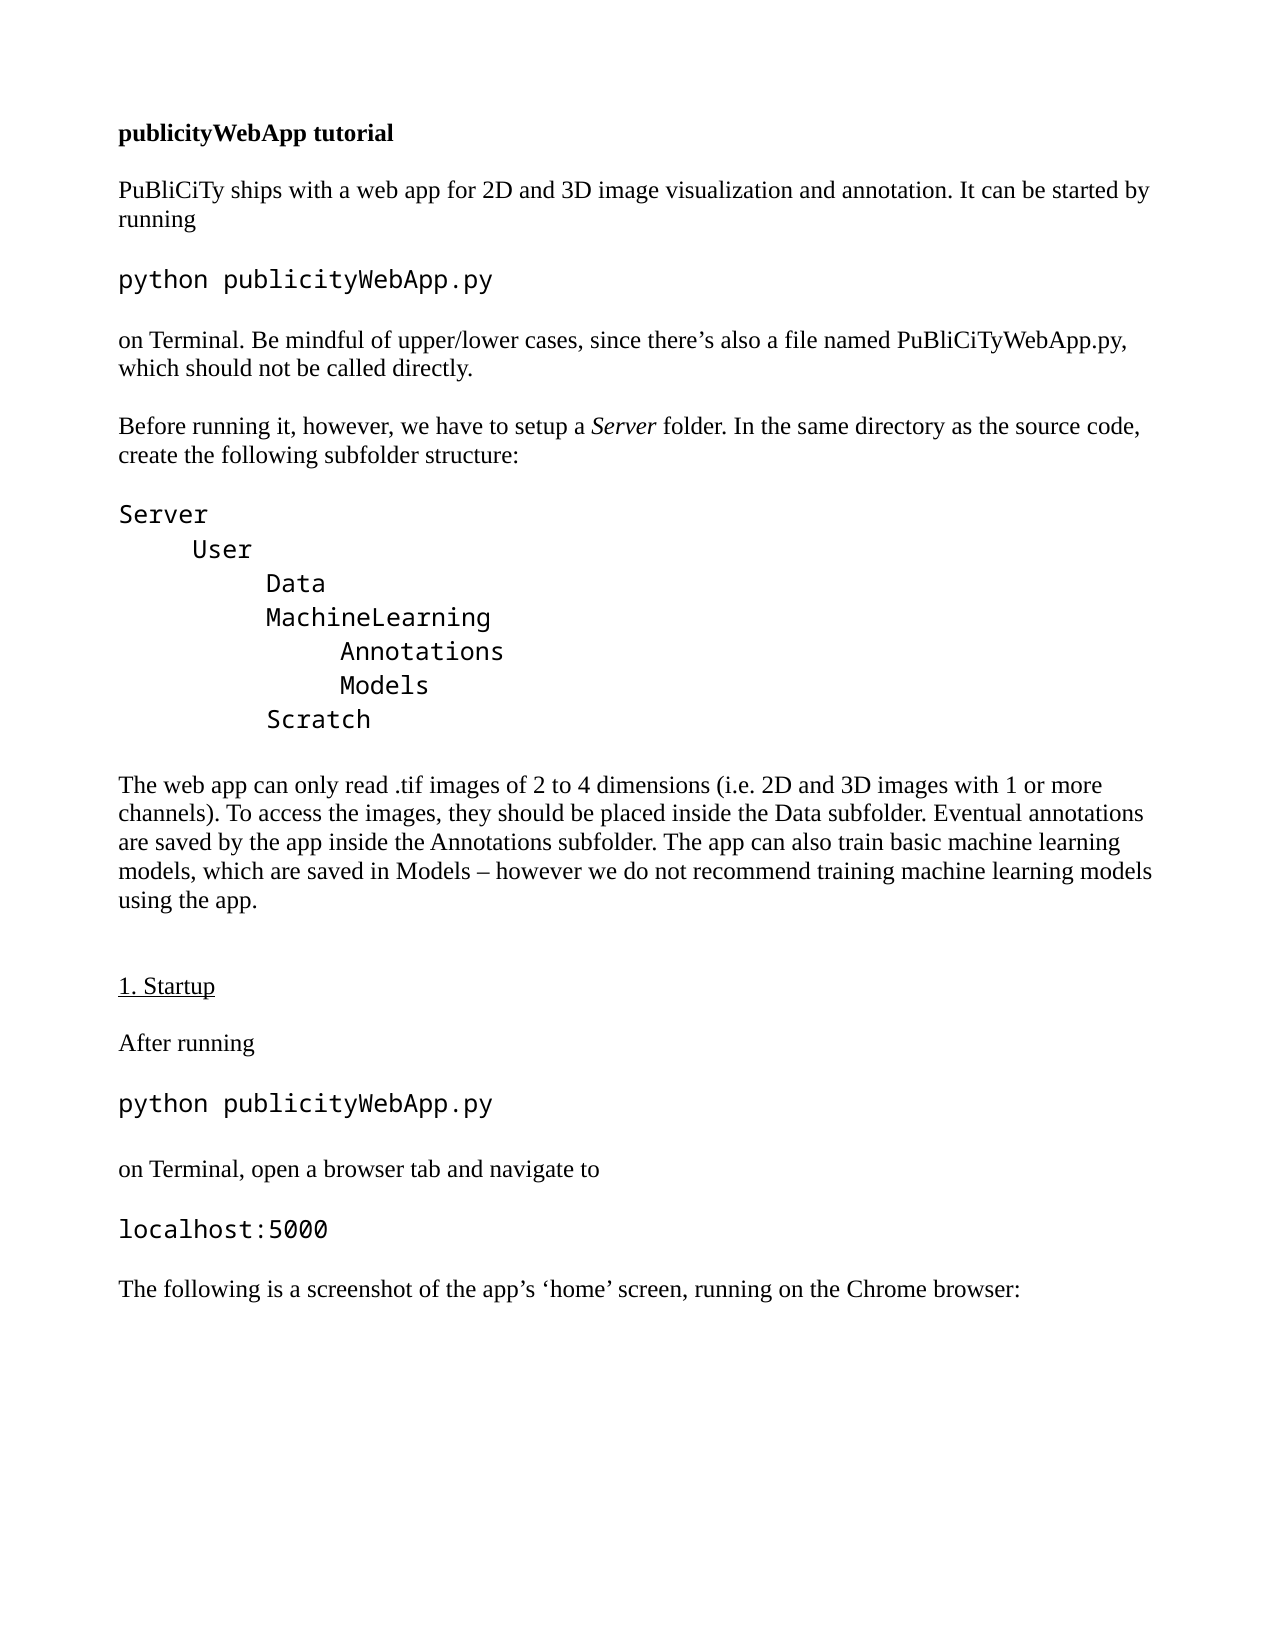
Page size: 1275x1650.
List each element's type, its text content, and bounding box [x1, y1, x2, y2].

text localhost:5000 [118, 1212, 1157, 1246]
text The following is a screenshot of the app’s ‘home’ screen, running on the Chrome browser: [118, 1274, 1157, 1303]
text Server [118, 497, 1157, 531]
text Annotations [118, 633, 1157, 667]
text Scratch [118, 702, 1157, 736]
text User [118, 531, 1157, 565]
text 1. Startup [118, 971, 1157, 1000]
text python publicityWebApp.py [118, 262, 1157, 296]
text on Terminal, open a browser tab and navigate to [118, 1154, 1157, 1183]
text Before running it, however, we have to setup a Server folder. In the same directory as the source code, create the following subfolder structure: [118, 411, 1157, 468]
text The web app can only read .tif images of 2 to 4 dimensions (i.e. 2D and 3D images with 1 or more channels). To access the images, they should be placed inside the Data subfolder. Eventual annotations are saved by the app inside the Annotations subfolder. The app can also train basic machine learning models, which are saved in Models – however we do not recommend training machine learning models using the app. [118, 770, 1157, 913]
text publicityWebApp tutorial [118, 118, 1157, 147]
text python publicityWebApp.py [118, 1086, 1157, 1120]
text Models [118, 667, 1157, 702]
text MachineLearning [118, 599, 1157, 633]
text PuBliCiTy ships with a web app for 2D and 3D image visualization and annotation. It can be started by running [118, 176, 1157, 233]
text on Terminal. Be mindful of upper/lower cases, since there’s also a file named PuBliCiTyWebApp.py, which should not be called directly. [118, 325, 1157, 382]
text After running [118, 1028, 1157, 1057]
text Data [118, 565, 1157, 599]
